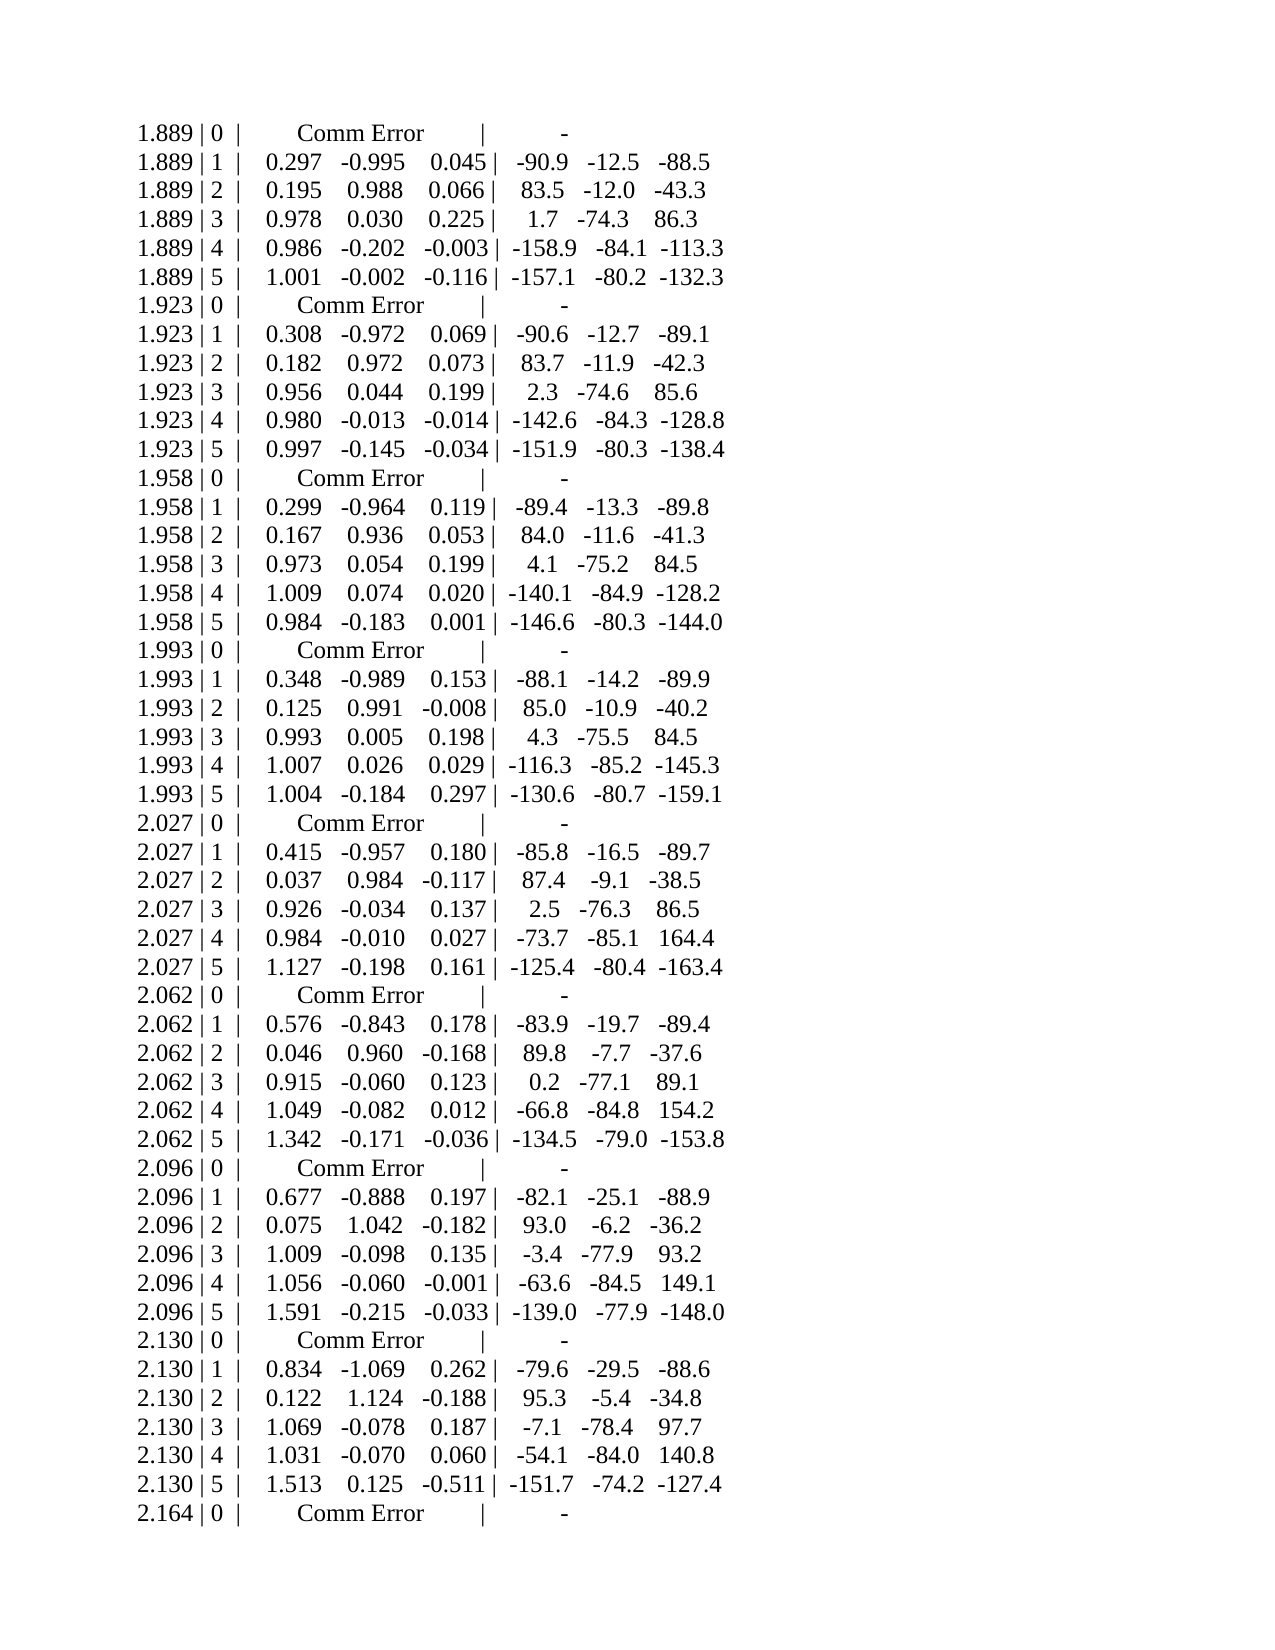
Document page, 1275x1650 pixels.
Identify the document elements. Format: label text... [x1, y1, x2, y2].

text 1.889 | 2 | 0.195 0.988 0.066 | 83.5 -12.0 -43.3 [118, 176, 1157, 204]
text 2.027 | 3 | 0.926 -0.034 0.137 | 2.5 -76.3 86.5 [118, 894, 1157, 923]
text 2.062 | 5 | 1.342 -0.171 -0.036 | -134.5 -79.0 -153.8 [118, 1124, 1157, 1153]
text 1.923 | 2 | 0.182 0.972 0.073 | 83.7 -11.9 -42.3 [118, 348, 1157, 377]
text 2.096 | 2 | 0.075 1.042 -0.182 | 93.0 -6.2 -36.2 [118, 1211, 1157, 1239]
text 1.923 | 5 | 0.997 -0.145 -0.034 | -151.9 -80.3 -138.4 [118, 434, 1157, 463]
text 1.889 | 5 | 1.001 -0.002 -0.116 | -157.1 -80.2 -132.3 [118, 262, 1157, 291]
text 1.993 | 0 | Comm Error | - [118, 636, 1157, 664]
text 1.993 | 5 | 1.004 -0.184 0.297 | -130.6 -80.7 -159.1 [118, 779, 1157, 808]
text 2.027 | 1 | 0.415 -0.957 0.180 | -85.8 -16.5 -89.7 [118, 837, 1157, 866]
text 2.062 | 4 | 1.049 -0.082 0.012 | -66.8 -84.8 154.2 [118, 1096, 1157, 1124]
text 2.130 | 5 | 1.513 0.125 -0.511 | -151.7 -74.2 -127.4 [118, 1469, 1157, 1498]
text 2.027 | 4 | 0.984 -0.010 0.027 | -73.7 -85.1 164.4 [118, 923, 1157, 952]
text 2.062 | 0 | Comm Error | - [118, 981, 1157, 1009]
text 2.130 | 3 | 1.069 -0.078 0.187 | -7.1 -78.4 97.7 [118, 1412, 1157, 1441]
text 1.889 | 0 | Comm Error | - [118, 118, 1157, 147]
text 1.993 | 1 | 0.348 -0.989 0.153 | -88.1 -14.2 -89.9 [118, 664, 1157, 693]
text 2.027 | 0 | Comm Error | - [118, 808, 1157, 837]
text 2.130 | 2 | 0.122 1.124 -0.188 | 95.3 -5.4 -34.8 [118, 1383, 1157, 1412]
text 2.027 | 2 | 0.037 0.984 -0.117 | 87.4 -9.1 -38.5 [118, 866, 1157, 894]
text 1.889 | 1 | 0.297 -0.995 0.045 | -90.9 -12.5 -88.5 [118, 147, 1157, 176]
text 2.096 | 5 | 1.591 -0.215 -0.033 | -139.0 -77.9 -148.0 [118, 1297, 1157, 1326]
text 1.958 | 3 | 0.973 0.054 0.199 | 4.1 -75.2 84.5 [118, 549, 1157, 578]
text 2.027 | 5 | 1.127 -0.198 0.161 | -125.4 -80.4 -163.4 [118, 952, 1157, 981]
text 2.062 | 3 | 0.915 -0.060 0.123 | 0.2 -77.1 89.1 [118, 1067, 1157, 1096]
text 1.889 | 3 | 0.978 0.030 0.225 | 1.7 -74.3 86.3 [118, 204, 1157, 233]
text 2.130 | 1 | 0.834 -1.069 0.262 | -79.6 -29.5 -88.6 [118, 1354, 1157, 1383]
text 1.993 | 3 | 0.993 0.005 0.198 | 4.3 -75.5 84.5 [118, 722, 1157, 751]
text 2.062 | 1 | 0.576 -0.843 0.178 | -83.9 -19.7 -89.4 [118, 1009, 1157, 1038]
text 2.062 | 2 | 0.046 0.960 -0.168 | 89.8 -7.7 -37.6 [118, 1038, 1157, 1067]
text 1.958 | 1 | 0.299 -0.964 0.119 | -89.4 -13.3 -89.8 [118, 492, 1157, 521]
text 2.096 | 1 | 0.677 -0.888 0.197 | -82.1 -25.1 -88.9 [118, 1182, 1157, 1211]
text 1.958 | 4 | 1.009 0.074 0.020 | -140.1 -84.9 -128.2 [118, 578, 1157, 607]
text 1.993 | 4 | 1.007 0.026 0.029 | -116.3 -85.2 -145.3 [118, 751, 1157, 779]
text 1.993 | 2 | 0.125 0.991 -0.008 | 85.0 -10.9 -40.2 [118, 693, 1157, 722]
text 1.889 | 4 | 0.986 -0.202 -0.003 | -158.9 -84.1 -113.3 [118, 233, 1157, 262]
text 1.923 | 0 | Comm Error | - [118, 291, 1157, 319]
text 1.958 | 0 | Comm Error | - [118, 463, 1157, 492]
text 1.958 | 5 | 0.984 -0.183 0.001 | -146.6 -80.3 -144.0 [118, 607, 1157, 636]
text 2.096 | 3 | 1.009 -0.098 0.135 | -3.4 -77.9 93.2 [118, 1239, 1157, 1268]
text 2.096 | 0 | Comm Error | - [118, 1153, 1157, 1182]
text 1.923 | 4 | 0.980 -0.013 -0.014 | -142.6 -84.3 -128.8 [118, 406, 1157, 434]
text 2.130 | 4 | 1.031 -0.070 0.060 | -54.1 -84.0 140.8 [118, 1441, 1157, 1469]
text 1.923 | 3 | 0.956 0.044 0.199 | 2.3 -74.6 85.6 [118, 377, 1157, 406]
text 2.164 | 0 | Comm Error | - [118, 1498, 1157, 1527]
text 1.923 | 1 | 0.308 -0.972 0.069 | -90.6 -12.7 -89.1 [118, 319, 1157, 348]
text 1.958 | 2 | 0.167 0.936 0.053 | 84.0 -11.6 -41.3 [118, 521, 1157, 549]
text 2.130 | 0 | Comm Error | - [118, 1326, 1157, 1354]
text 2.096 | 4 | 1.056 -0.060 -0.001 | -63.6 -84.5 149.1 [118, 1268, 1157, 1297]
